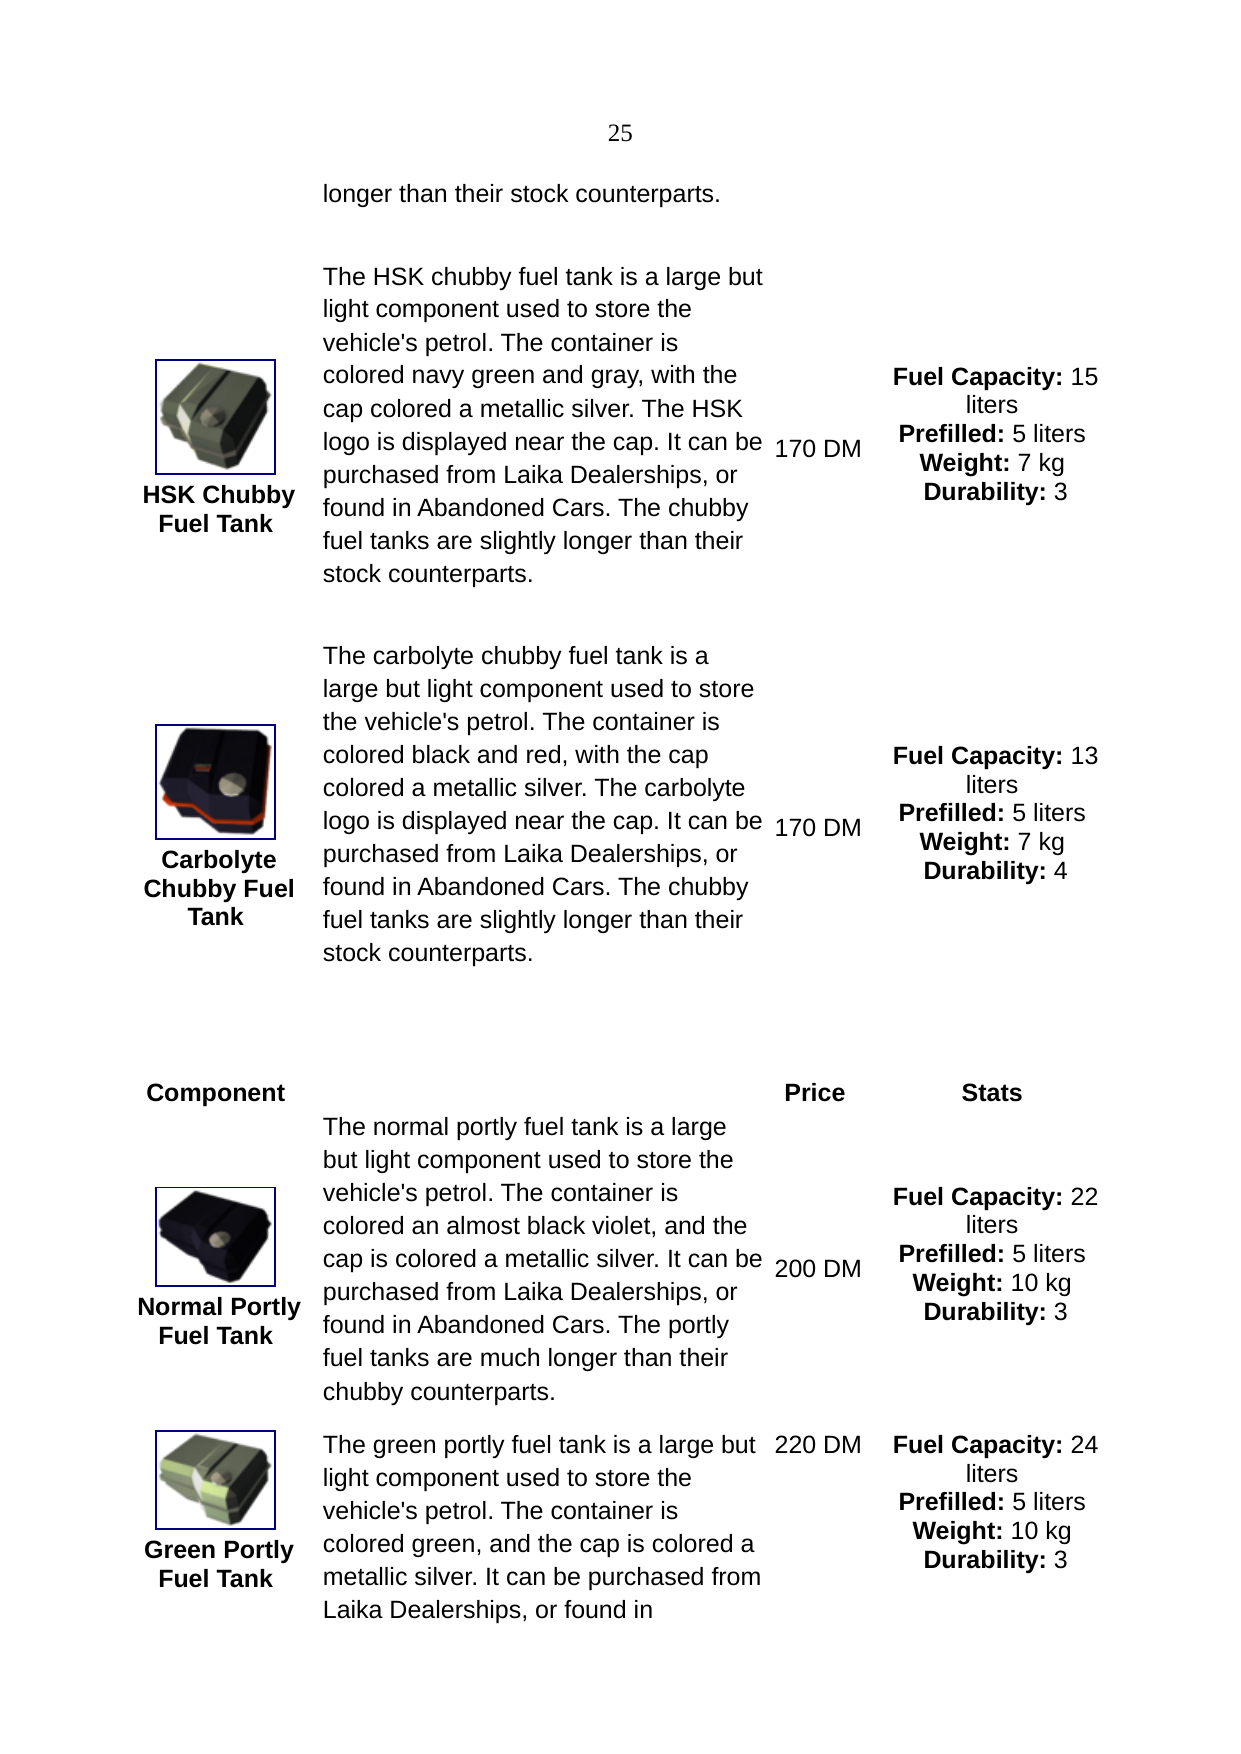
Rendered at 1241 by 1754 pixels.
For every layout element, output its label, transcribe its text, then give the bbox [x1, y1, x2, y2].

table_cell 200 DM [768, 1109, 868, 1427]
table_cell Fuel Capacity: 13 liters Prefilled: 5 liters Weight: 7 kg Durability: 4 [868, 638, 1123, 1017]
table_cell Normal Portly Fuel Tank [118, 1109, 320, 1427]
table_cell 220 DM [768, 1427, 868, 1627]
table_cell 170 DM [768, 259, 868, 638]
table_cell HSK Chubby Fuel Tank [118, 259, 320, 638]
table_cell The carbolyte chubby fuel tank is a large but light component used to store the vehicle's petrol. The container is colored black and red, with the cap colored a metallic silver. The carbolyte logo is displayed near the cap. It can be purchased from Laika Dealerships, or found in Abandoned Cars. The chubby fuel tanks are slightly longer than their stock counterparts. [320, 638, 768, 1017]
table_header Price [768, 1075, 868, 1109]
table_cell [868, 176, 1123, 258]
table_cell Fuel Capacity: 24 liters Prefilled: 5 liters Weight: 10 kg Durability: 3 [868, 1427, 1123, 1627]
picture [157, 1432, 274, 1528]
table_cell Fuel Capacity: 22 liters Prefilled: 5 liters Weight: 10 kg Durability: 3 [868, 1109, 1123, 1427]
table_cell The green portly fuel tank is a large but light component used to store the vehicle's petrol. The container is colored green, and the cap is colored a metallic silver. It can be purchased from Laika Dealerships, or found in [320, 1427, 768, 1627]
table_cell [118, 176, 320, 258]
table_cell Green Portly Fuel Tank [118, 1427, 320, 1627]
table_cell [768, 176, 868, 258]
picture [157, 361, 274, 473]
picture [157, 726, 274, 838]
table_cell The normal portly fuel tank is a large but light component used to store the vehicle's petrol. The container is colored an almost black violet, and the cap is colored a metallic silver. It can be purchased from Laika Dealerships, or found in Abandoned Cars. The portly fuel tanks are much longer than their chubby counterparts. [320, 1109, 768, 1427]
table_header Component [118, 1075, 320, 1109]
table_cell Carbolyte Chubby Fuel Tank [118, 638, 320, 1017]
table_header [320, 1075, 768, 1109]
table_cell longer than their stock counterparts. [320, 176, 768, 258]
table_cell The HSK chubby fuel tank is a large but light component used to store the vehicle's petrol. The container is colored navy green and gray, with the cap colored a metallic silver. The HSK logo is displayed near the cap. It can be purchased from Laika Dealerships, or found in Abandoned Cars. The chubby fuel tanks are slightly longer than their stock counterparts. [320, 259, 768, 638]
picture [157, 1188, 274, 1285]
table_cell Fuel Capacity: 15 liters Prefilled: 5 liters Weight: 7 kg Durability: 3 [868, 259, 1123, 638]
table_cell 170 DM [768, 638, 868, 1017]
table_header Stats [868, 1075, 1123, 1109]
